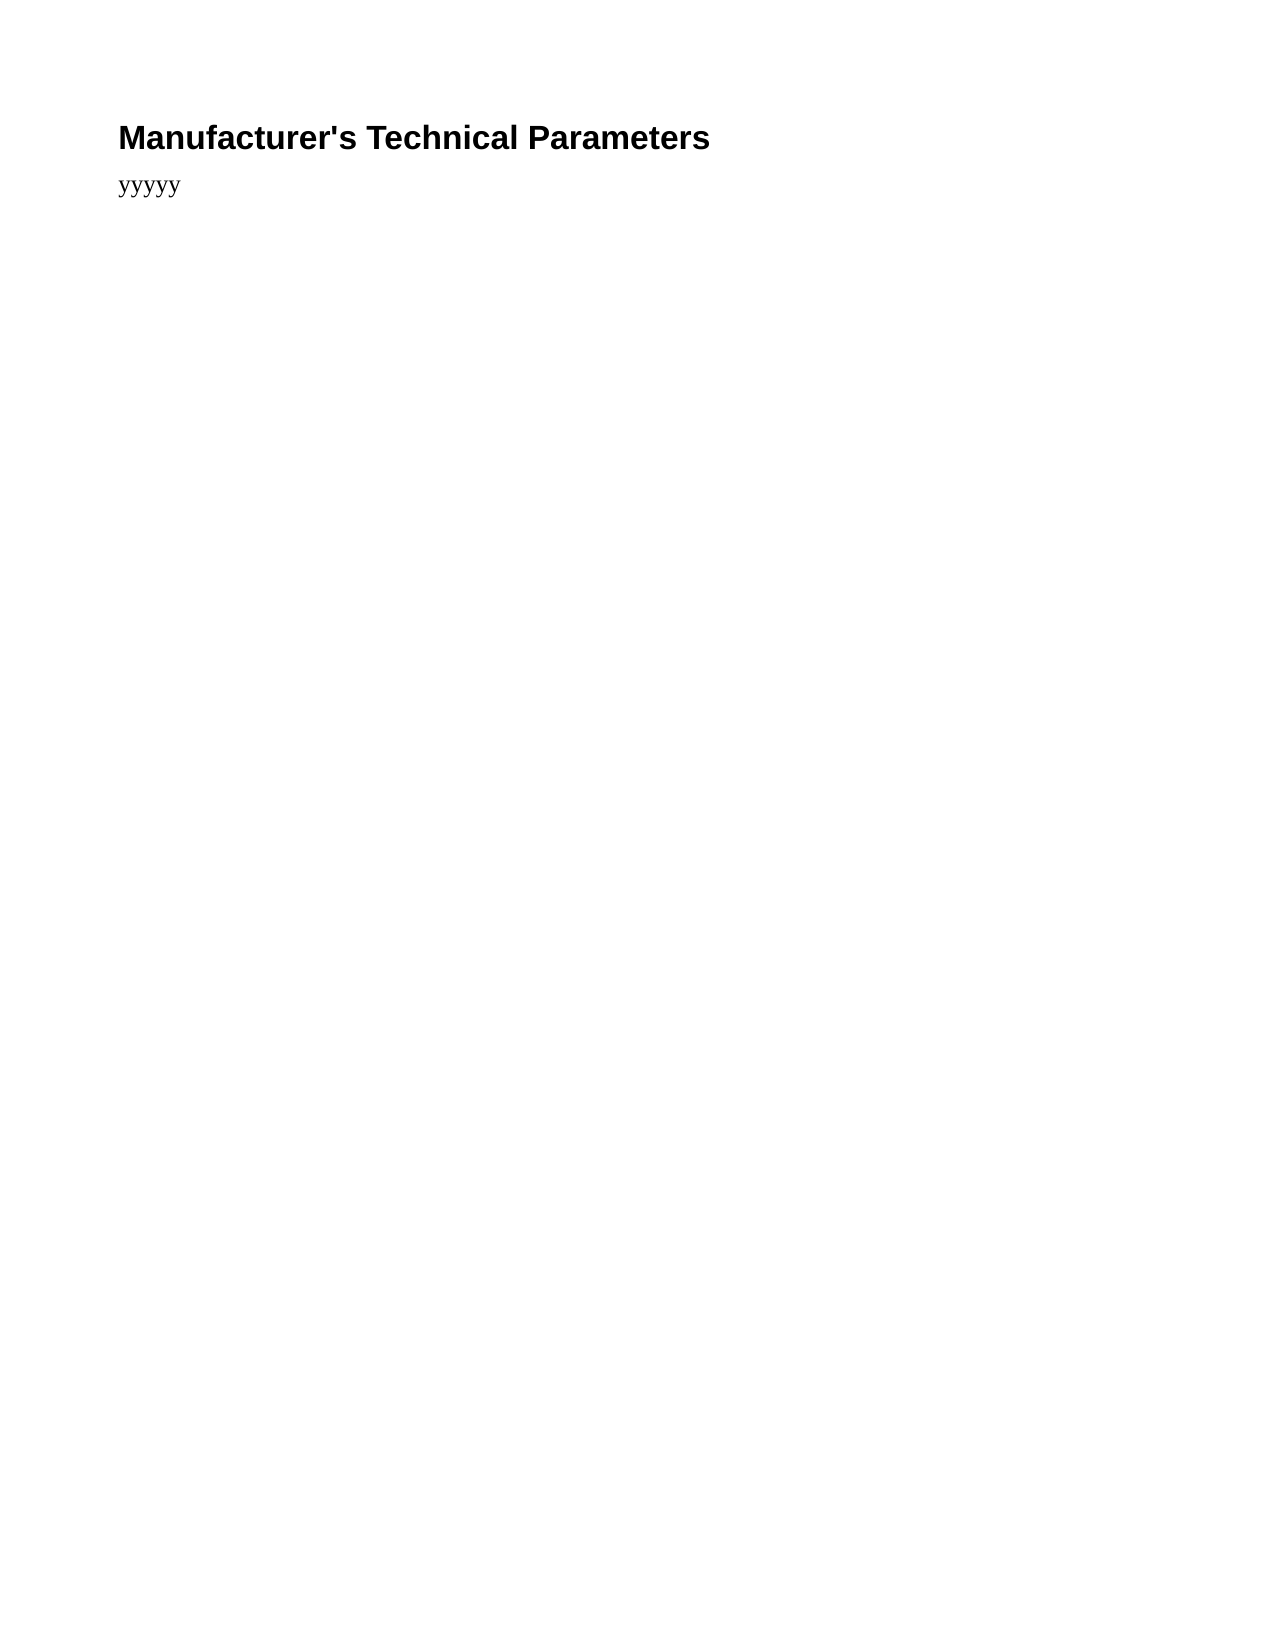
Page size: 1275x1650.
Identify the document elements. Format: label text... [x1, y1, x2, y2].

text yyyyy [118, 169, 1157, 198]
subtitle Manufacturer's Technical Parameters [118, 118, 1157, 157]
